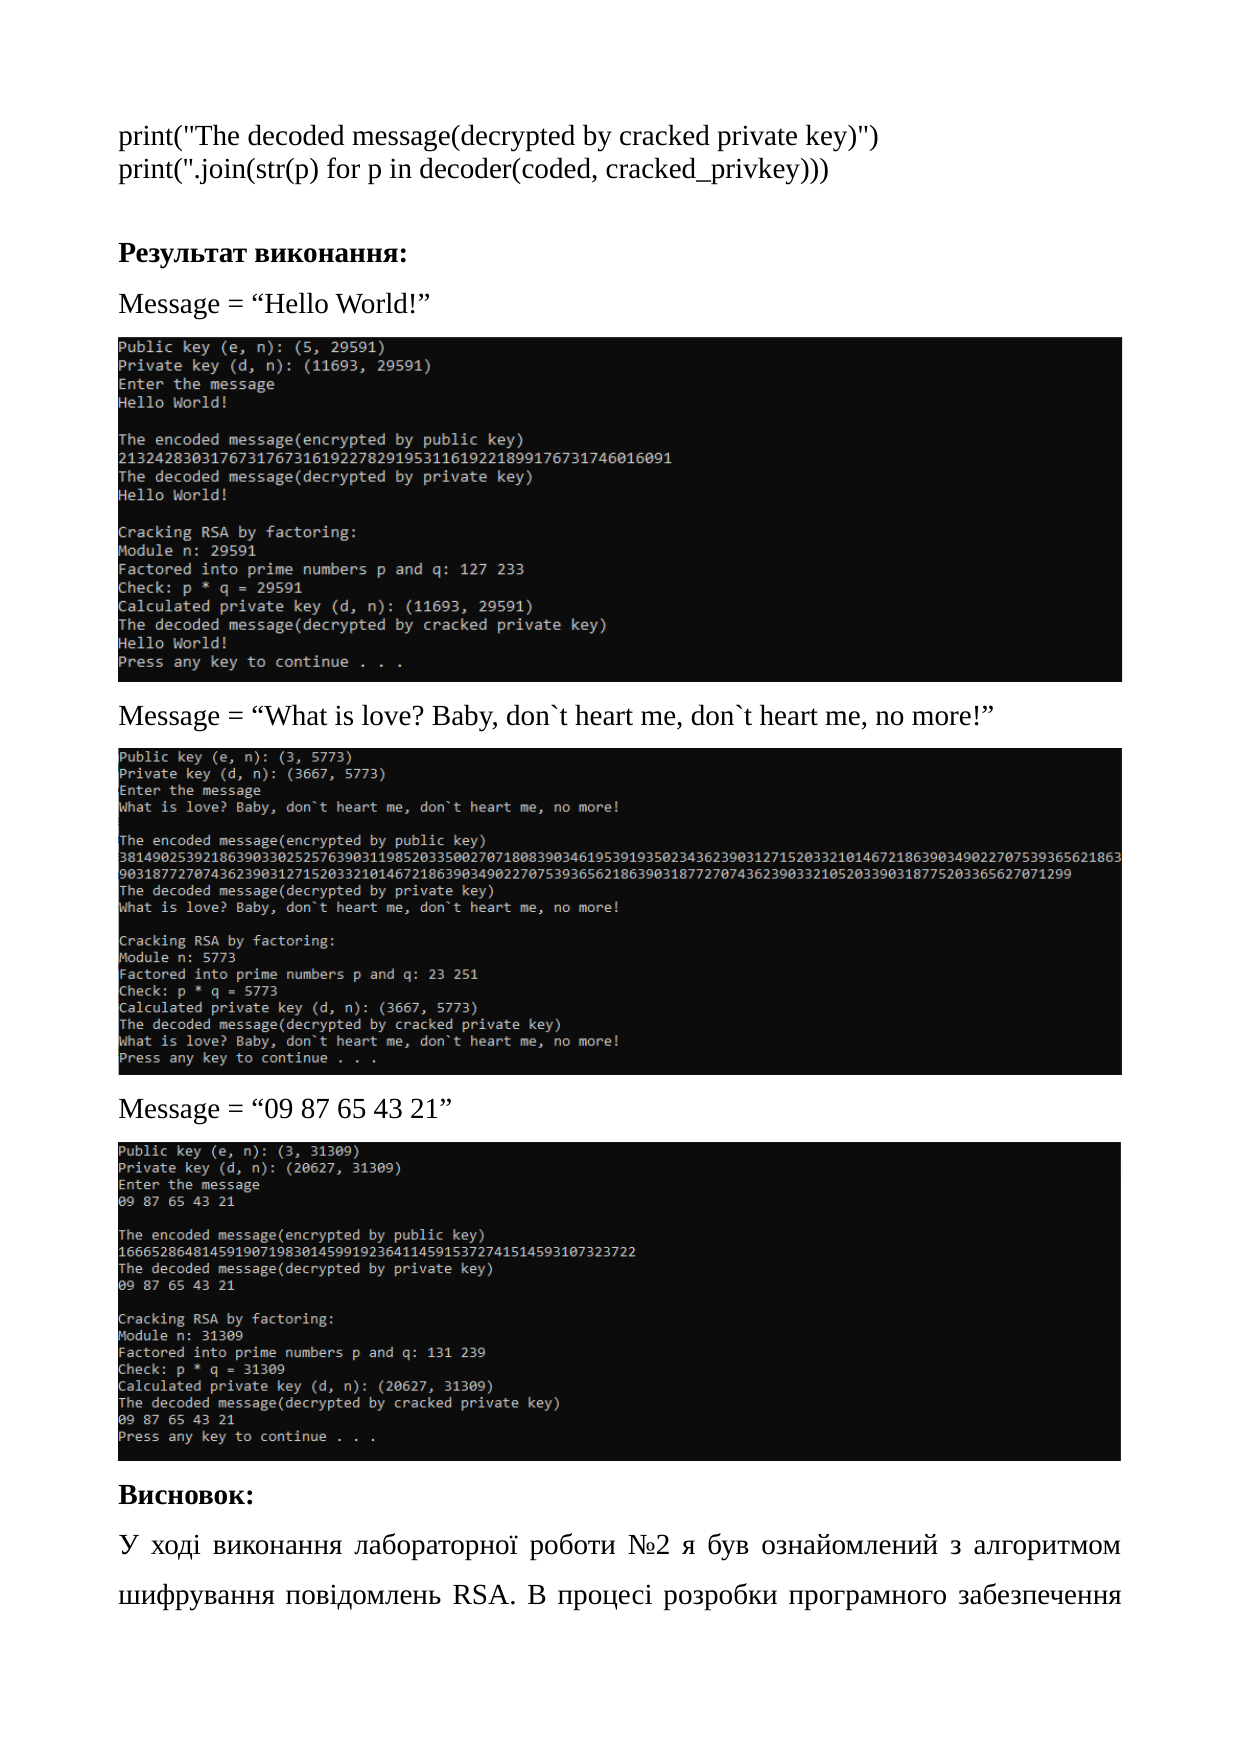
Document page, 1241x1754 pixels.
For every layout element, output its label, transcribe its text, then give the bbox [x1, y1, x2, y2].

text print(''.join(str(p) for p in decoder(coded, cracked_privkey))) [118, 152, 1122, 185]
text Message = “09 87 65 43 21” [118, 1075, 1122, 1125]
text Message = “What is love? Baby, don`t heart me, don`t heart me, no more!” [118, 682, 1122, 731]
picture [118, 1141, 1123, 1461]
picture [118, 336, 1123, 682]
text Результат виконання: [118, 236, 1122, 269]
text Висновок: [118, 1461, 1122, 1510]
text print("The decoded message(decrypted by cracked private key)") [118, 118, 1122, 152]
text Message = “Hello World!” [118, 286, 1122, 319]
picture [118, 748, 1123, 1075]
text У ході виконання лабораторної роботи №2 я був ознайомлений з алгоритмом шифрування повідомлень RSA. В процесі розробки програмного забезпечення [118, 1527, 1122, 1611]
